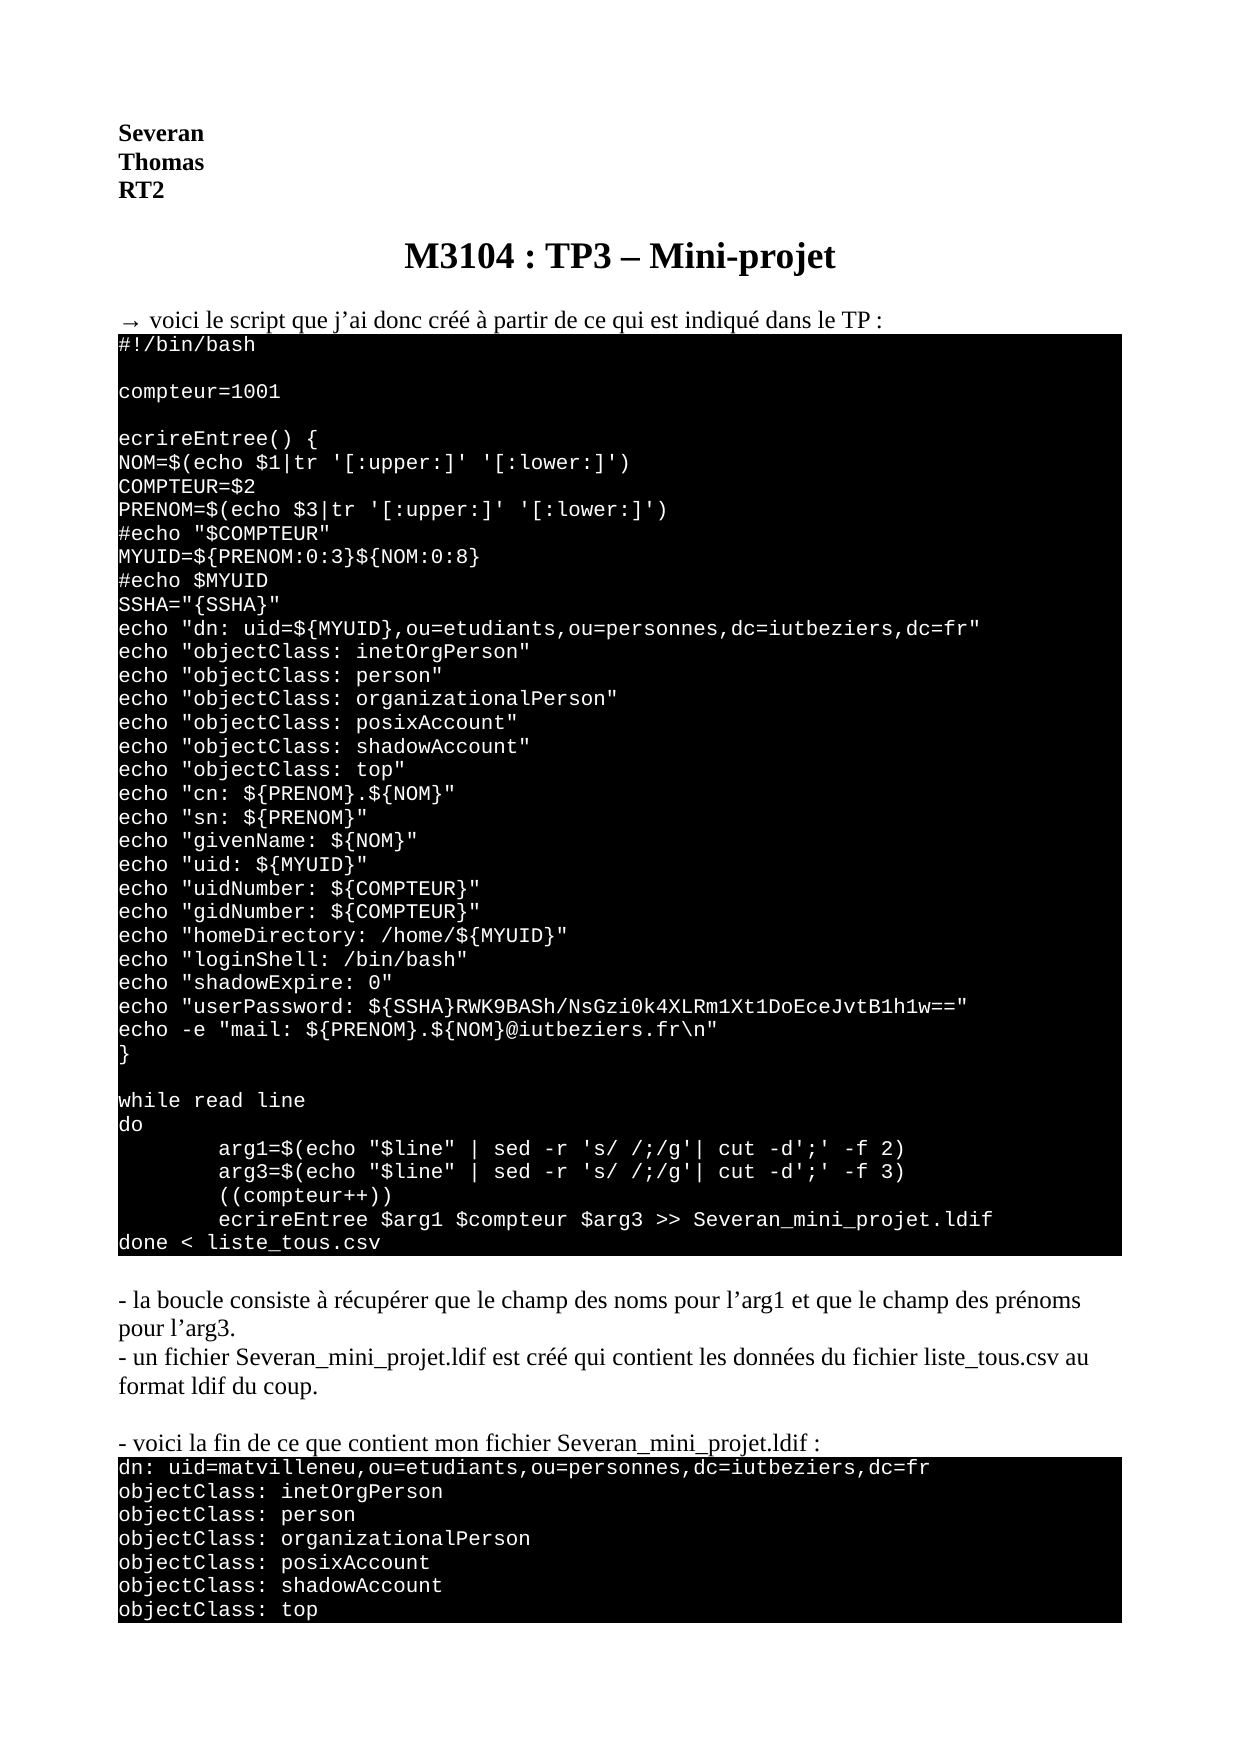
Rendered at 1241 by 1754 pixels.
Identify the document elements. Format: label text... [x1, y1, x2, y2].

text MYUID=${PRENOM:0:3}${NOM:0:8} [118, 547, 1122, 570]
text echo "objectClass: posixAccount" [118, 712, 1122, 736]
text objectClass: organizationalPerson [118, 1528, 1122, 1552]
text echo "uid: ${MYUID}" [118, 854, 1122, 878]
text objectClass: shadowAccount [118, 1575, 1122, 1599]
text echo "objectClass: person" [118, 665, 1122, 688]
text → voici le script que j’ai donc créé à partir de ce qui est indiqué dans le TP : [118, 305, 1122, 334]
text echo "objectClass: inetOrgPerson" [118, 641, 1122, 665]
text objectClass: person [118, 1504, 1122, 1528]
text objectClass: posixAccount [118, 1552, 1122, 1575]
text objectClass: inetOrgPerson [118, 1481, 1122, 1504]
text echo "givenName: ${NOM}" [118, 830, 1122, 854]
text echo -e "mail: ${PRENOM}.${NOM}@iutbeziers.fr\n" [118, 1019, 1122, 1043]
text arg1=$(echo "$line" | sed -r 's/ /;/g'| cut -d';' -f 2) [118, 1138, 1122, 1161]
text ((compteur++)) [118, 1185, 1122, 1209]
text #!/bin/bash [118, 334, 1122, 357]
text SSHA="{SSHA}" [118, 594, 1122, 617]
text } [118, 1043, 1122, 1067]
text Thomas [118, 147, 1122, 176]
text - voici la fin de ce que contient mon fichier Severan_mini_projet.ldif : [118, 1428, 1122, 1457]
text echo "sn: ${PRENOM}" [118, 807, 1122, 830]
text PRENOM=$(echo $3|tr '[:upper:]' '[:lower:]') [118, 499, 1122, 523]
text while read line [118, 1090, 1122, 1114]
text echo "userPassword: ${SSHA}RWK9BASh/NsGzi0k4XLRm1Xt1DoEceJvtB1h1w==" [118, 996, 1122, 1019]
text objectClass: top [118, 1599, 1122, 1623]
text echo "dn: uid=${MYUID},ou=etudiants,ou=personnes,dc=iutbeziers,dc=fr" [118, 617, 1122, 641]
text RT2 [118, 176, 1122, 204]
text echo "homeDirectory: /home/${MYUID}" [118, 925, 1122, 948]
text arg3=$(echo "$line" | sed -r 's/ /;/g'| cut -d';' -f 3) [118, 1161, 1122, 1185]
text #echo "$COMPTEUR" [118, 523, 1122, 547]
text NOM=$(echo $1|tr '[:upper:]' '[:lower:]') [118, 452, 1122, 476]
text compteur=1001 [118, 381, 1122, 405]
text #echo $MYUID [118, 570, 1122, 594]
text echo "loginShell: /bin/bash" [118, 948, 1122, 972]
text - la boucle consiste à récupérer que le champ des noms pour l’arg1 et que le champ des prénoms pour l’arg3. [118, 1285, 1122, 1342]
text echo "objectClass: top" [118, 759, 1122, 783]
text COMPTEUR=$2 [118, 476, 1122, 499]
text echo "objectClass: organizationalPerson" [118, 688, 1122, 712]
text echo "gidNumber: ${COMPTEUR}" [118, 901, 1122, 925]
text dn: uid=matvilleneu,ou=etudiants,ou=personnes,dc=iutbeziers,dc=fr [118, 1457, 1122, 1481]
text echo "objectClass: shadowAccount" [118, 736, 1122, 759]
text - un fichier Severan_mini_projet.ldif est créé qui contient les données du fichier liste_tous.csv au format ldif du coup. [118, 1342, 1122, 1400]
text ecrireEntree() { [118, 428, 1122, 452]
text M3104 : TP3 – Mini-projet [118, 233, 1122, 276]
text do [118, 1114, 1122, 1138]
text ecrireEntree $arg1 $compteur $arg3 >> Severan_mini_projet.ldif [118, 1209, 1122, 1232]
text Severan [118, 118, 1122, 147]
text echo "shadowExpire: 0" [118, 972, 1122, 996]
text done < liste_tous.csv [118, 1232, 1122, 1256]
text echo "cn: ${PRENOM}.${NOM}" [118, 783, 1122, 807]
text echo "uidNumber: ${COMPTEUR}" [118, 878, 1122, 901]
